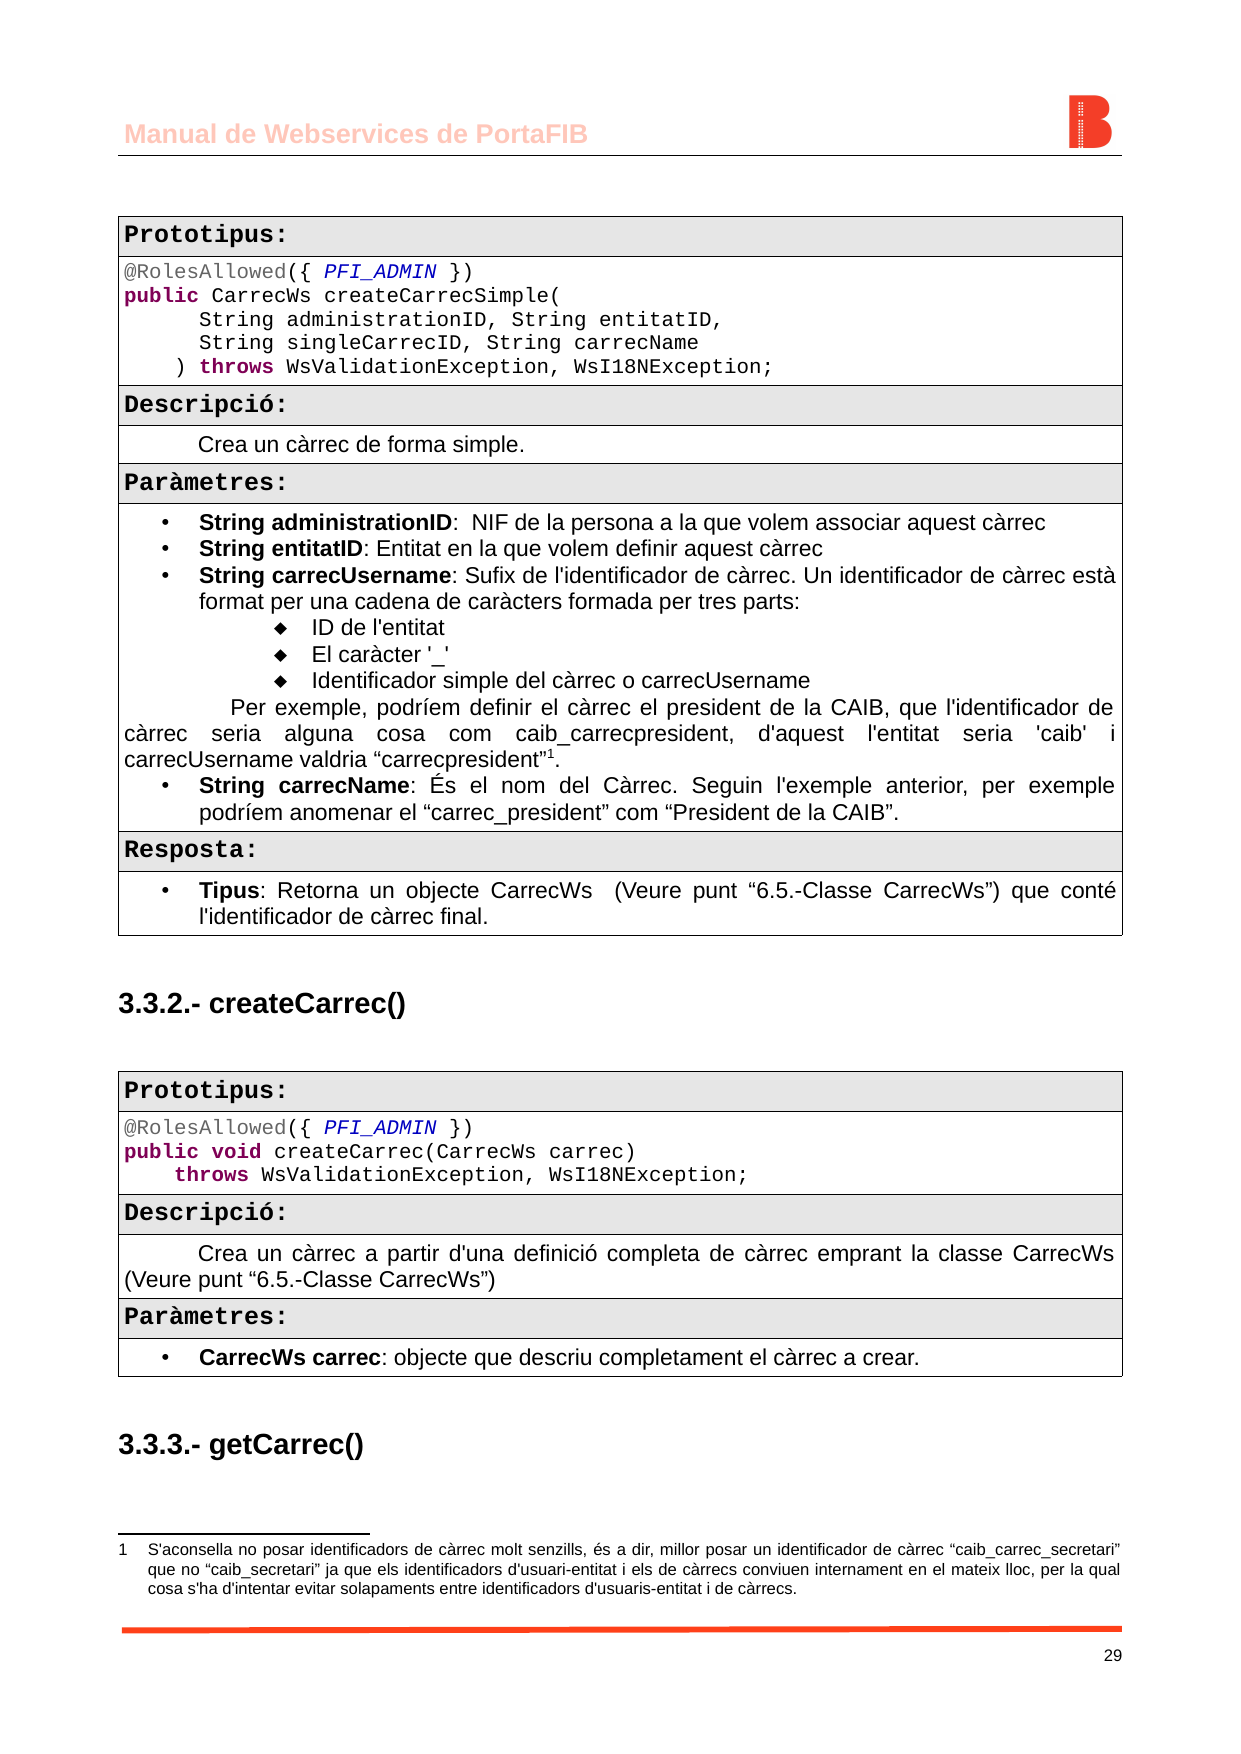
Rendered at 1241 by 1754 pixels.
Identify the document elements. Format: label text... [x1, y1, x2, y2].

subtitle getCarrec() [118, 1427, 1122, 1461]
table_cell Resposta: [119, 832, 1122, 871]
table_cell Paràmetres: [119, 464, 1122, 503]
table_cell Descripció: [119, 1195, 1122, 1234]
table_cell @RolesAllowed({ PFI_ADMIN }) public void createCarrec(CarrecWs carrec) throws WsValidationException, WsI18NException; [119, 1112, 1122, 1194]
table_cell CarrecWs carrec: objecte que descriu completament el càrrec a crear. [119, 1339, 1122, 1376]
table_cell @RolesAllowed({ PFI_ADMIN }) public CarrecWs createCarrecSimple( String administrationID, String entitatID, String singleCarrecID, String carrecName ) throws WsValidationException, WsI18NException; [119, 257, 1122, 385]
table_cell String administrationID: NIF de la persona a la que volem associar aquest càrrec String entitatID: Entitat en la que volem definir aquest càrrec String carrecUsername: Sufix de l'identificador de càrrec. Un identificador de càrrec està format per una cadena de caràcters formada per tres parts: ID de l'entitat El caràcter '_' Identificador simple del càrrec o carrecUsername Per exemple, podríem definir el càrrec el president de la CAIB, que l'identificador de càrrec seria alguna cosa com caib_carrecpresident, d'aquest l'entitat seria 'caib' i carrecUsername valdria “carrecpresident”. String carrecName: És el nom del Càrrec. Seguin l'exemple anterior, per exemple podríem anomenar el “carrec_president” com “President de la CAIB”. [119, 504, 1122, 831]
table_header Prototipus: [119, 217, 1122, 256]
table_cell Descripció: [119, 386, 1122, 425]
table_header Prototipus: [119, 1072, 1122, 1111]
table_cell Paràmetres: [119, 1299, 1122, 1338]
subtitle createCarrec() [118, 987, 1122, 1020]
picture [1063, 94, 1117, 150]
table_cell Tipus: Retorna un objecte CarrecWs (Veure punt “6.5.-Classe CarrecWs”) que conté l'identificador de càrrec final. [119, 872, 1122, 935]
table_cell Crea un càrrec a partir d'una definició completa de càrrec emprant la classe CarrecWs (Veure punt “6.5.-Classe CarrecWs”) [119, 1235, 1122, 1298]
table_cell Crea un càrrec de forma simple. [119, 426, 1122, 463]
